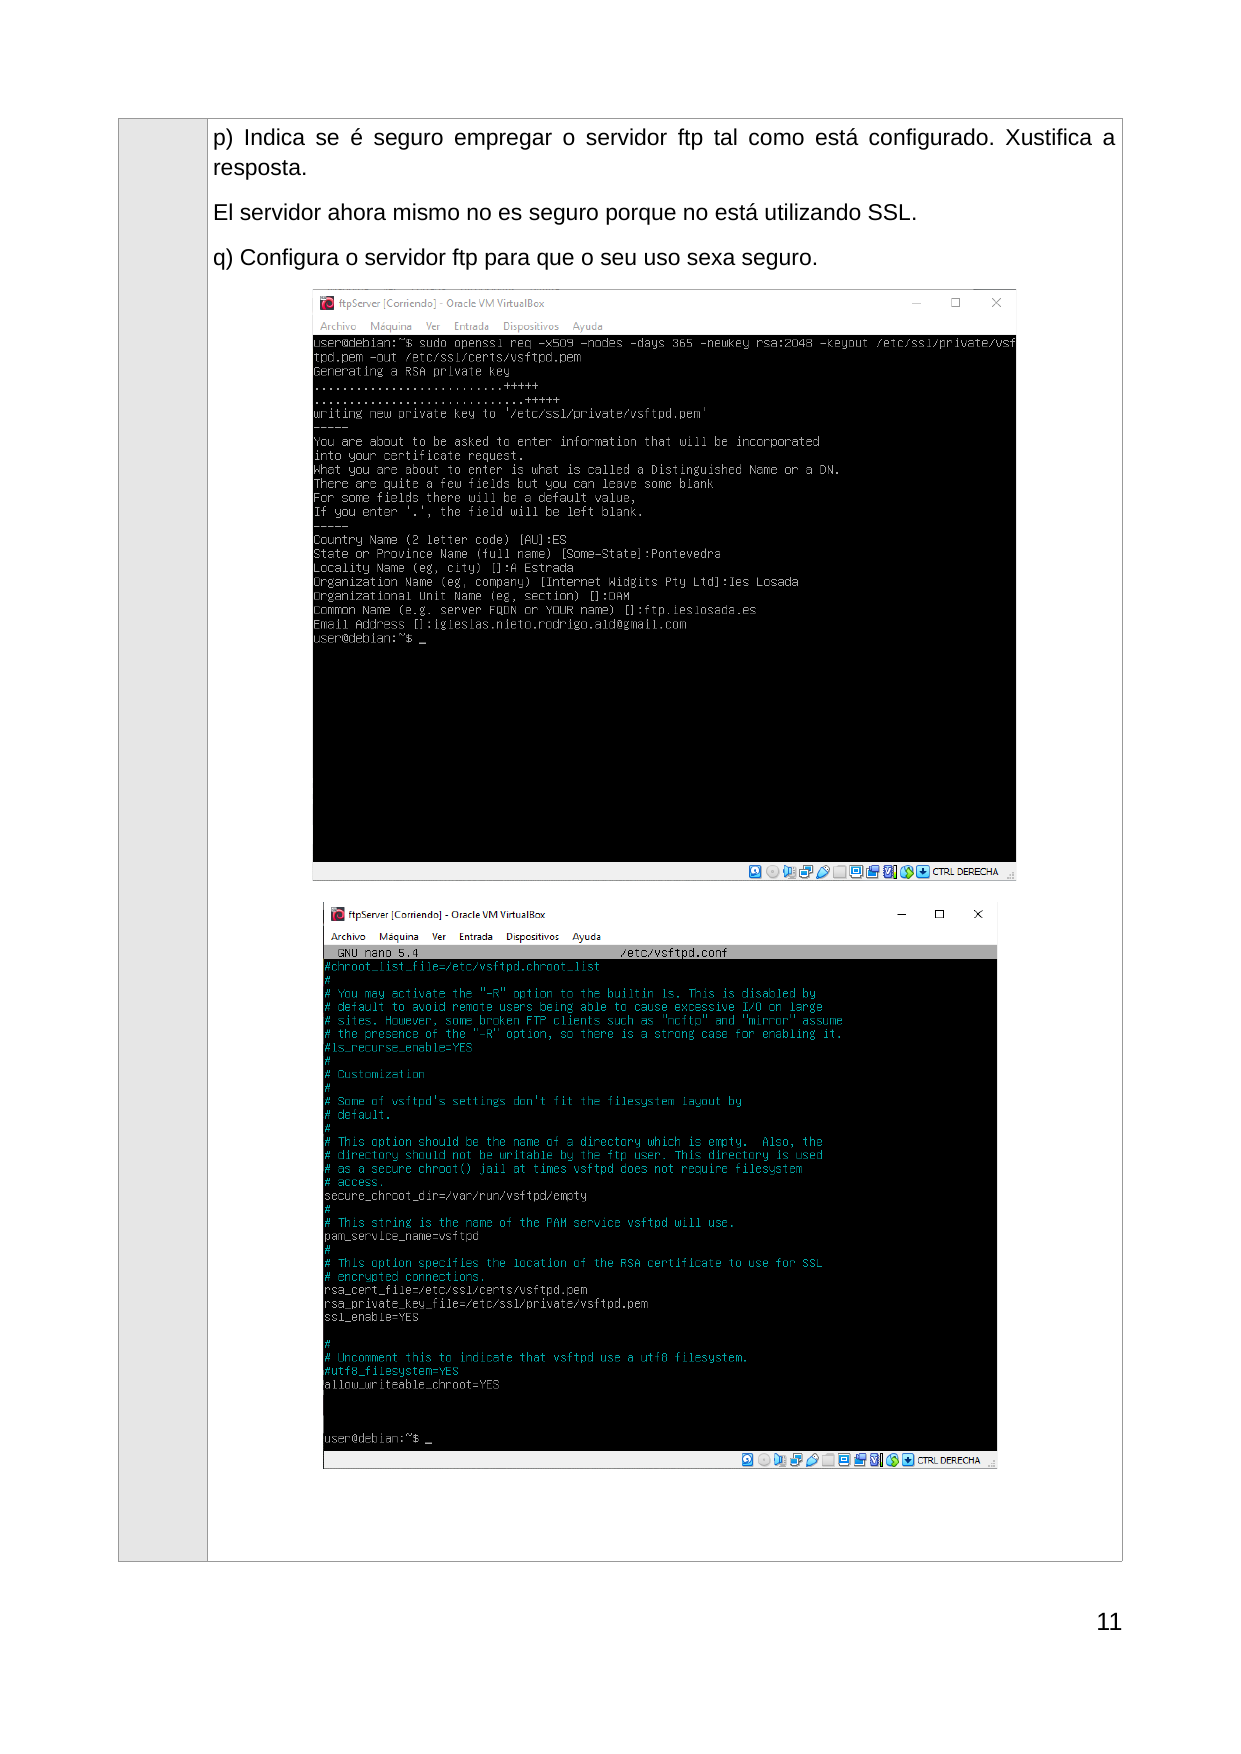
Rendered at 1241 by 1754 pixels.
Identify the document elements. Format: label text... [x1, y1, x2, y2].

table_header p) Indica se é seguro empregar o servidor ftp tal como está configurado. Xustifica a resposta. El servidor ahora mismo no es seguro porque no está utilizando SSL. q) Configura o servidor ftp para que o seu uso sexa seguro. [208, 119, 1122, 1468]
table_header [119, 119, 207, 1561]
table_header [208, 1469, 1122, 1561]
picture [323, 902, 998, 1469]
picture [312, 289, 1017, 881]
